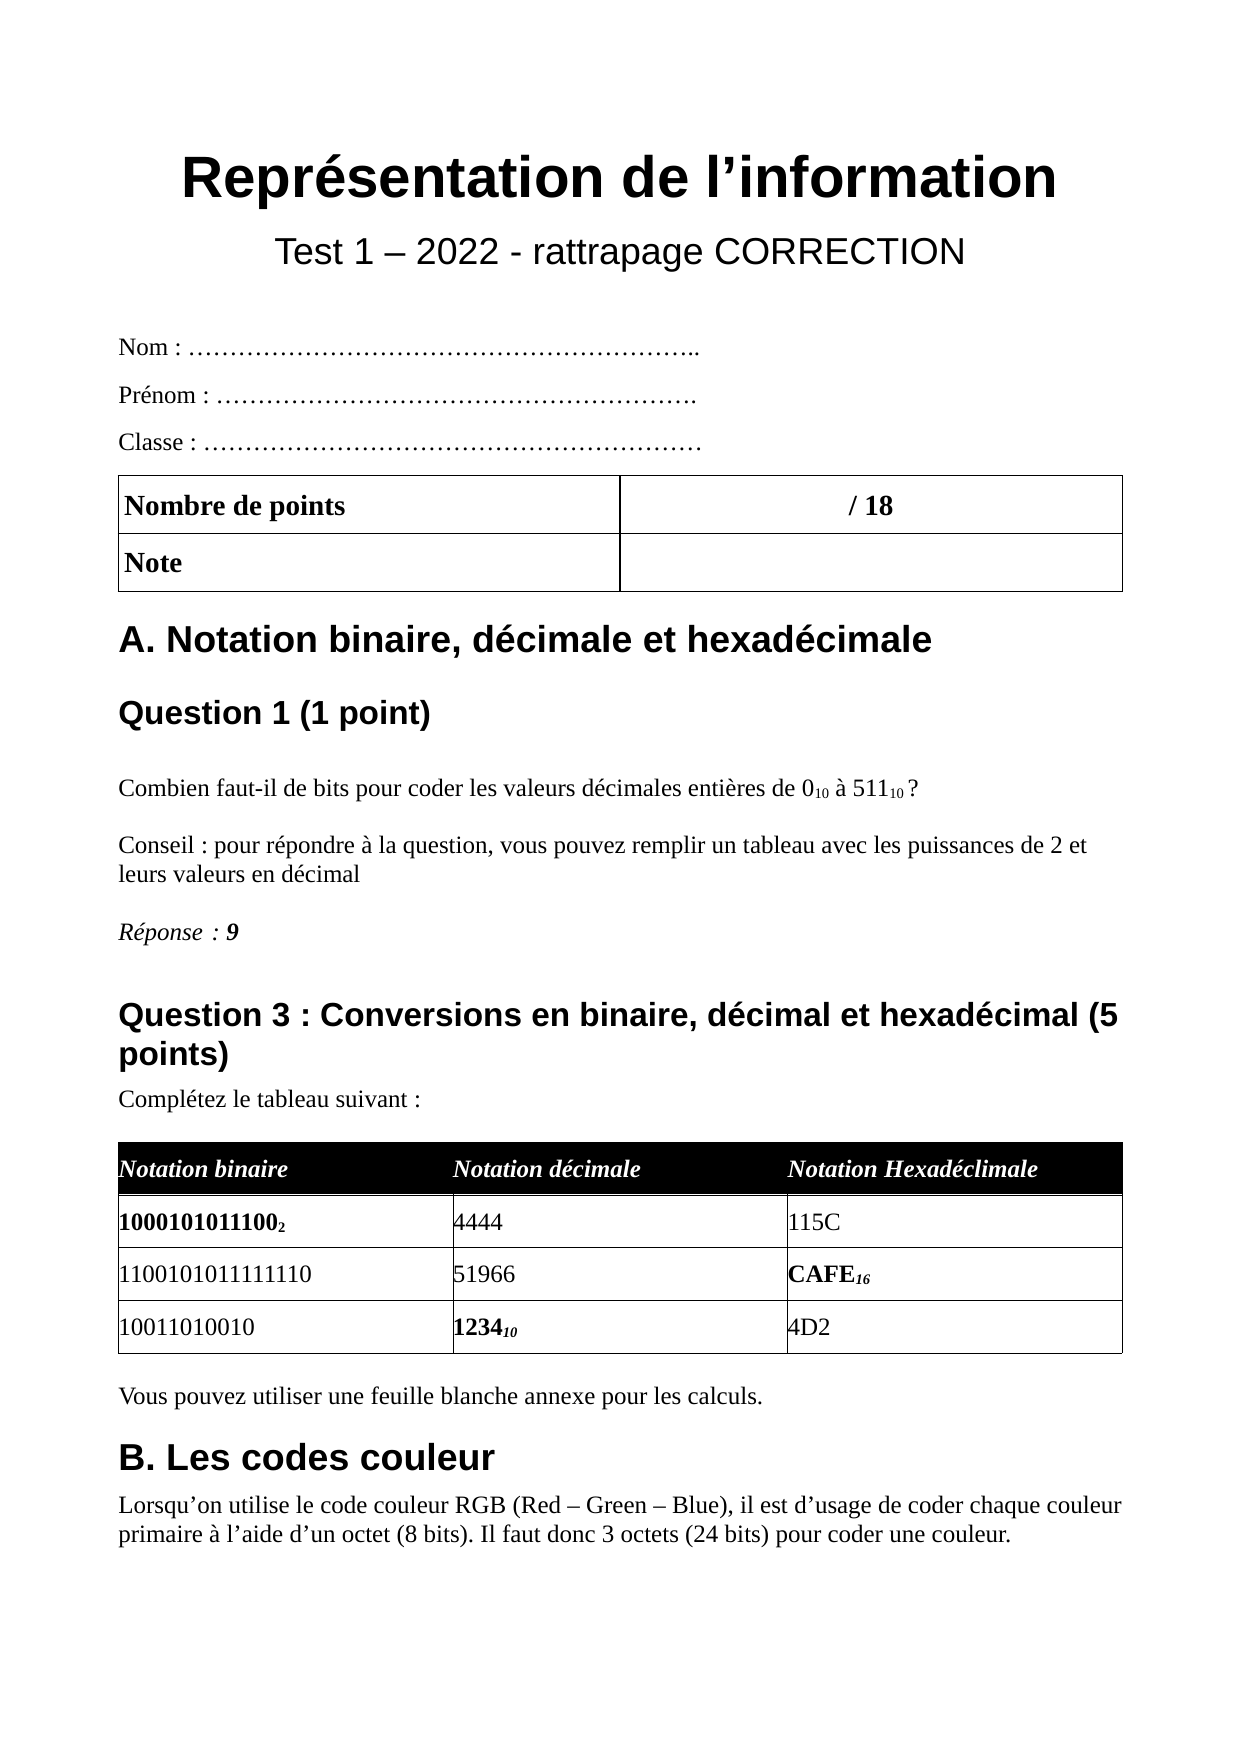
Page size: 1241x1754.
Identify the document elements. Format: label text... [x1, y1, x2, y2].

subtitle Test 1 – 2022 - rattrapage CORRECTION [118, 229, 1122, 272]
table_cell [621, 534, 1122, 591]
title Représentation de l’information [118, 143, 1122, 210]
table_cell Note [119, 534, 619, 591]
table_cell 10001010111002 [119, 1196, 453, 1247]
text Vous pouvez utiliser une feuille blanche annexe pour les calculs. [118, 1381, 1122, 1410]
table_cell 115C [788, 1196, 1122, 1247]
table_header / 18 [621, 476, 1122, 533]
subtitle A. Notation binaire, décimale et hexadécimale [118, 617, 1122, 660]
text Nom : …………………………………………………….. [118, 332, 1122, 361]
text Complétez le tableau suivant : [118, 1084, 1122, 1113]
subtitle Question 3 : Conversions en binaire, décimal et hexadécimal (5 points) [118, 995, 1122, 1072]
table_cell 51966 [454, 1248, 787, 1300]
text Prénom : …………………………………………………. [118, 380, 1122, 408]
table_cell 4444 [454, 1196, 787, 1247]
table_cell 10011010010 [119, 1301, 453, 1352]
table_cell 4D2 [788, 1301, 1122, 1352]
subtitle Question 1 (1 point) [118, 693, 1122, 732]
table_cell CAFE16 [788, 1248, 1122, 1300]
table_header Notation Hexadéclimale [788, 1143, 1122, 1194]
text Combien faut-il de bits pour coder les valeurs décimales entières de 010 à 51110 ? [118, 773, 1122, 802]
text Réponse : 9 [118, 917, 1122, 946]
table_header Notation binaire [119, 1143, 453, 1194]
text Classe : …………………………………………………… [118, 427, 1122, 456]
table_cell 123410 [454, 1301, 787, 1352]
table_header Nombre de points [119, 476, 619, 533]
table_cell 1100101011111110 [119, 1248, 453, 1300]
subtitle B. Les codes couleur [118, 1435, 1122, 1478]
text Conseil : pour répondre à la question, vous pouvez remplir un tableau avec les puissances de 2 et leurs valeurs en décimal [118, 831, 1122, 888]
table_header Notation décimale [454, 1143, 787, 1194]
text Lorsqu’on utilise le code couleur RGB (Red – Green – Blue), il est d’usage de coder chaque couleur primaire à l’aide d’un octet (8 bits). Il faut donc 3 octets (24 bits) pour coder une couleur. [118, 1491, 1122, 1548]
